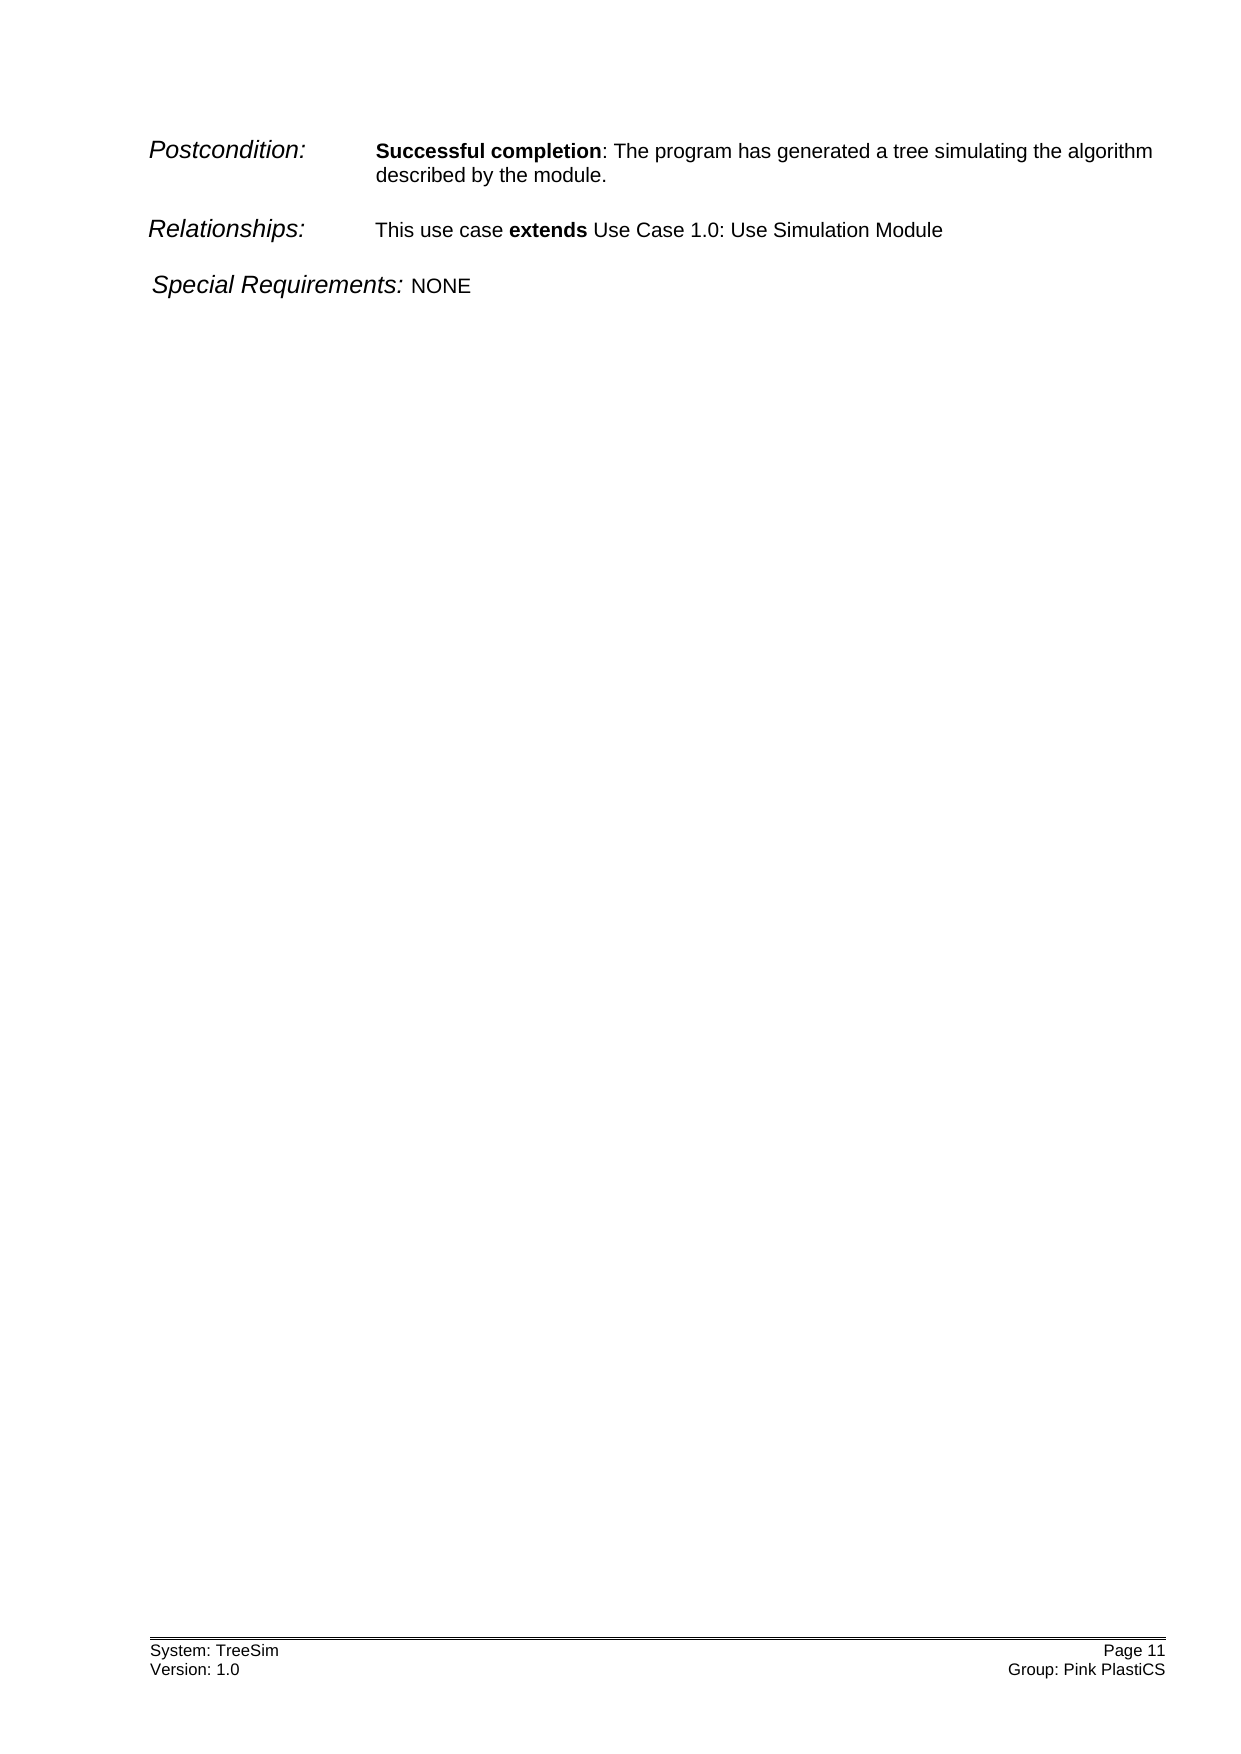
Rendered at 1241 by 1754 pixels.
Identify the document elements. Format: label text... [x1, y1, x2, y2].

text Relationships: This use case extends Use Case 1.0: Use Simulation Module [148, 215, 1166, 243]
text Special Requirements: NONE [152, 271, 1166, 299]
text Postcondition: Successful completion: The program has generated a tree simulating the algorithm described by the module. [148, 136, 1166, 187]
